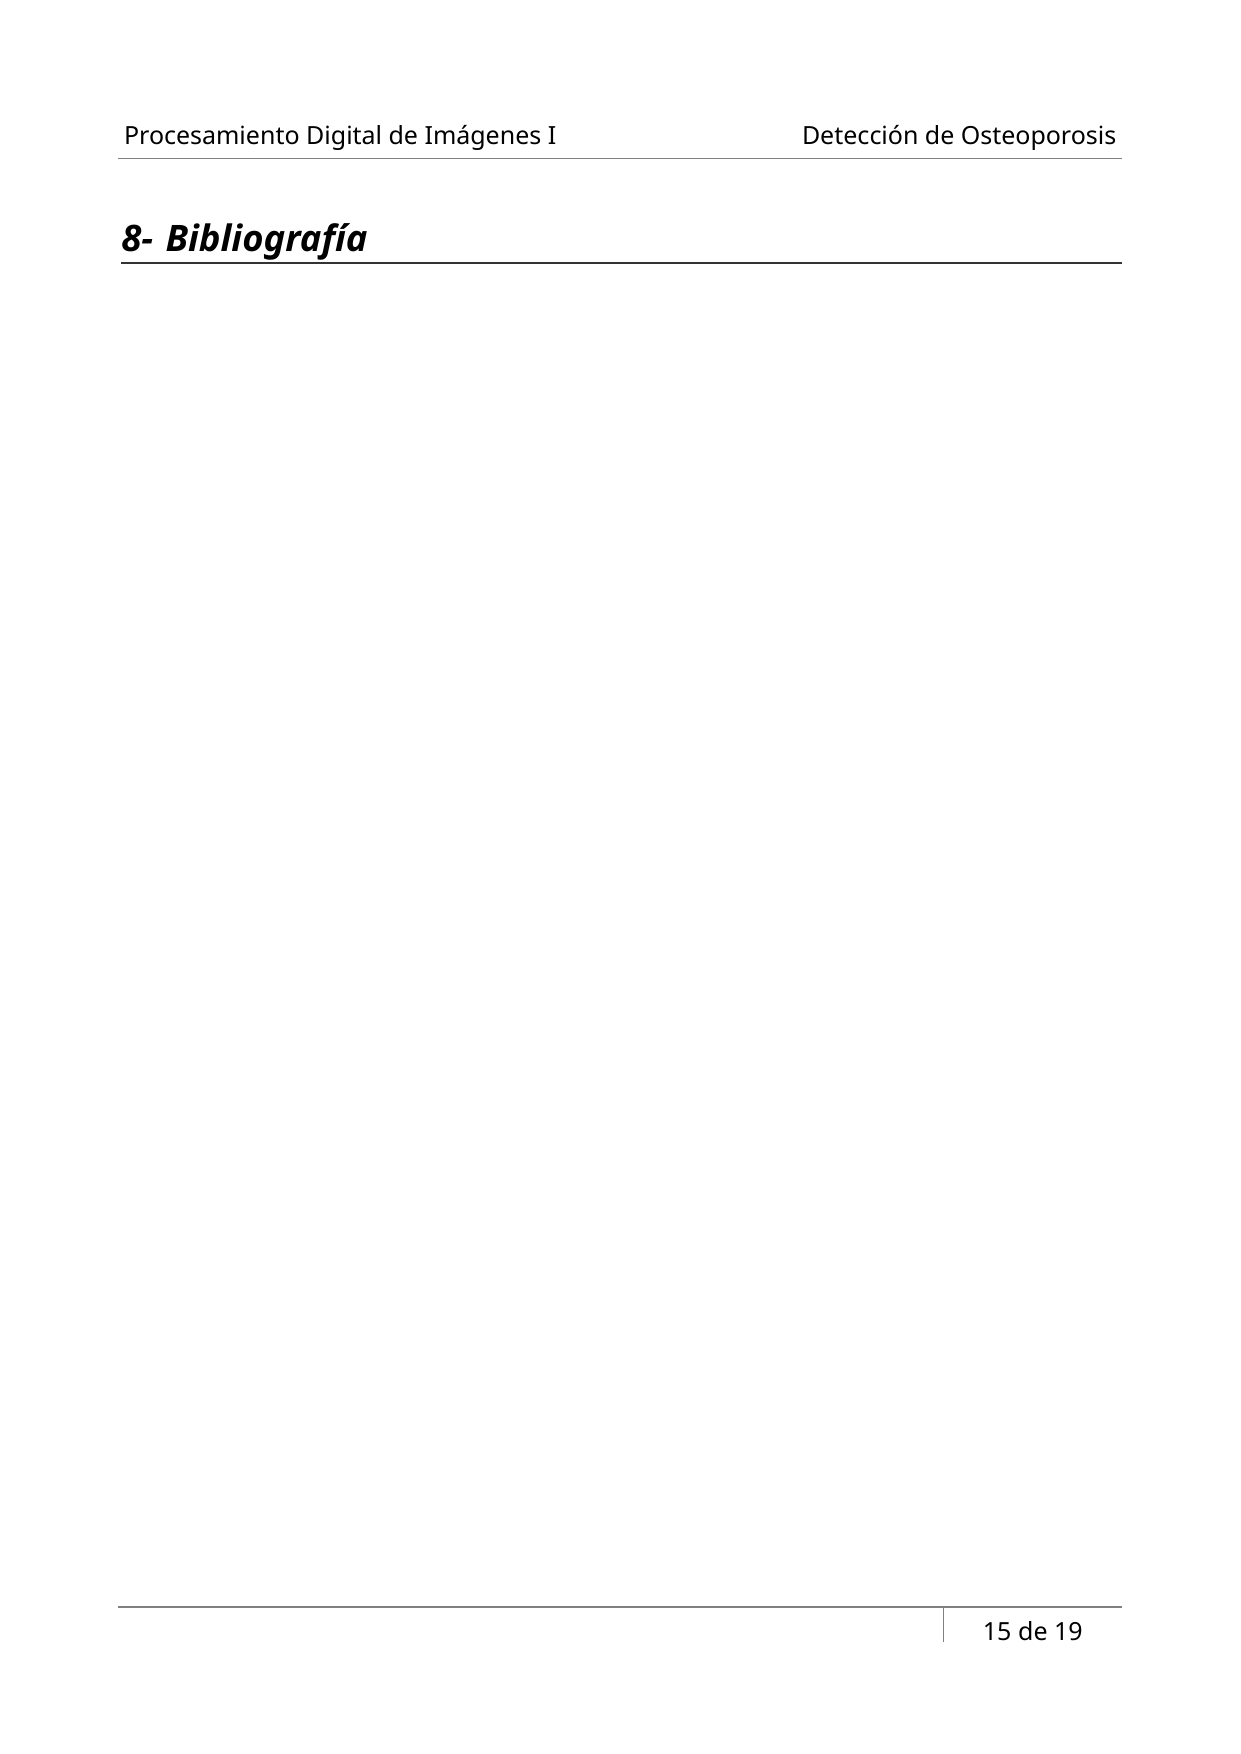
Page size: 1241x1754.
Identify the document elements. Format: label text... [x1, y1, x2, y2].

subtitle Bibliografía [121, 213, 1122, 262]
